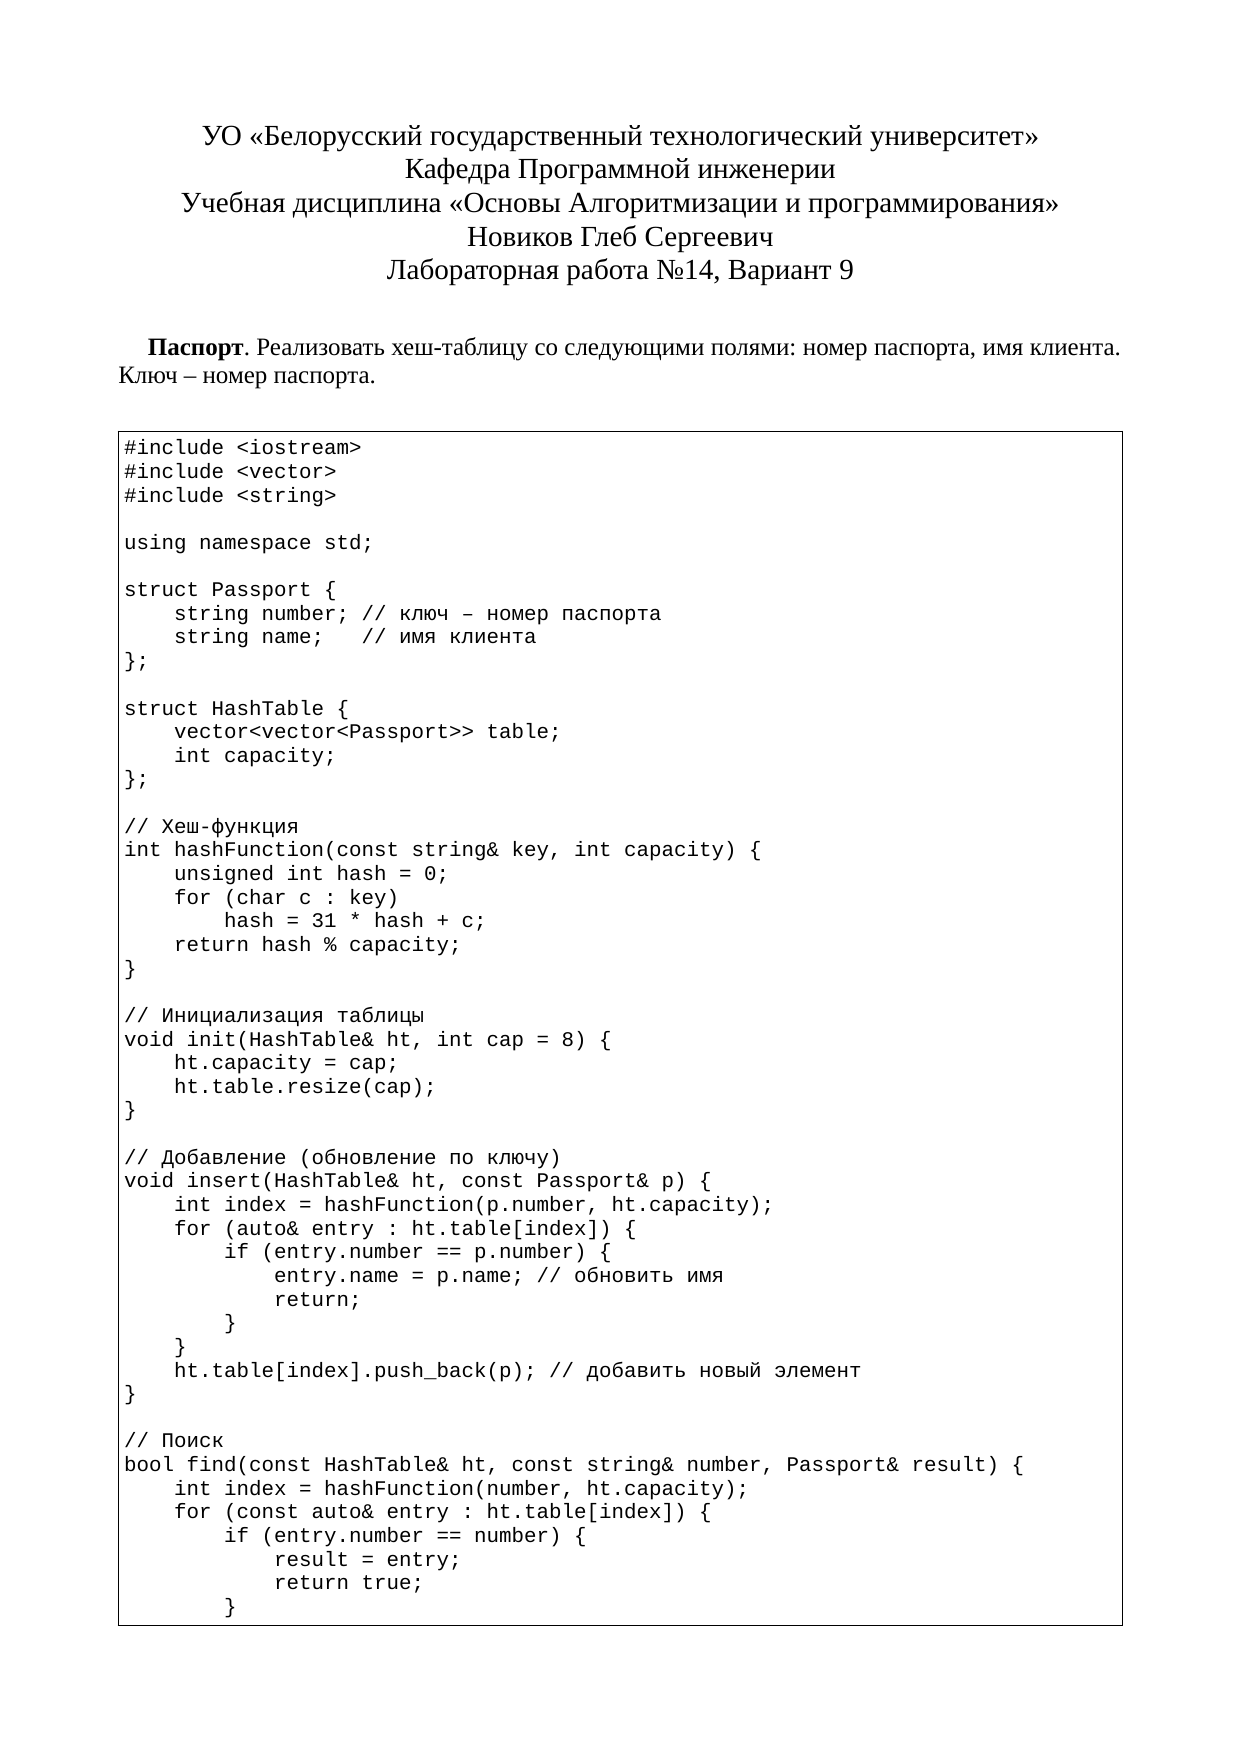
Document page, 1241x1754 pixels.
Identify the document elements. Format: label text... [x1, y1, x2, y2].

text Паспорт. Реализовать хеш-таблицу со следующими полями: номер паспорта, имя клиента. Ключ – номер паспорта. [118, 332, 1122, 389]
text Новиков Глеб Сергеевич [118, 219, 1122, 252]
text Лабораторная работа №14, Вариант 9 [118, 252, 1122, 286]
text Учебная дисциплина «Основы Алгоритмизации и программирования» [118, 185, 1122, 219]
text Кафедра Программной инженерии [118, 152, 1122, 185]
text УО «Белорусский государственный технологический университет» [118, 118, 1122, 152]
table_header #include <iostream> #include <vector> #include <string> using namespace std; struct Passport { string number; // ключ – номер паспорта string name; // имя клиента }; struct HashTable { vector<vector<Passport>> table; int capacity; }; // Хеш-функция int hashFunction(const string& key, int capacity) { unsigned int hash = 0; for (char c : key) hash = 31 * hash + c; return hash % capacity; } // Инициализация таблицы void init(HashTable& ht, int cap = 8) { ht.capacity = cap; ht.table.resize(cap); } // Добавление (обновление по ключу) void insert(HashTable& ht, const Passport& p) { int index = hashFunction(p.number, ht.capacity); for (auto& entry : ht.table[index]) { if (entry.number == p.number) { entry.name = p.name; // обновить имя return; } } ht.table[index].push_back(p); // добавить новый элемент } // Поиск bool find(const HashTable& ht, const string& number, Passport& result) { int index = hashFunction(number, ht.capacity); for (const auto& entry : ht.table[index]) { if (entry.number == number) { result = entry; return true; } [119, 432, 1122, 1625]
